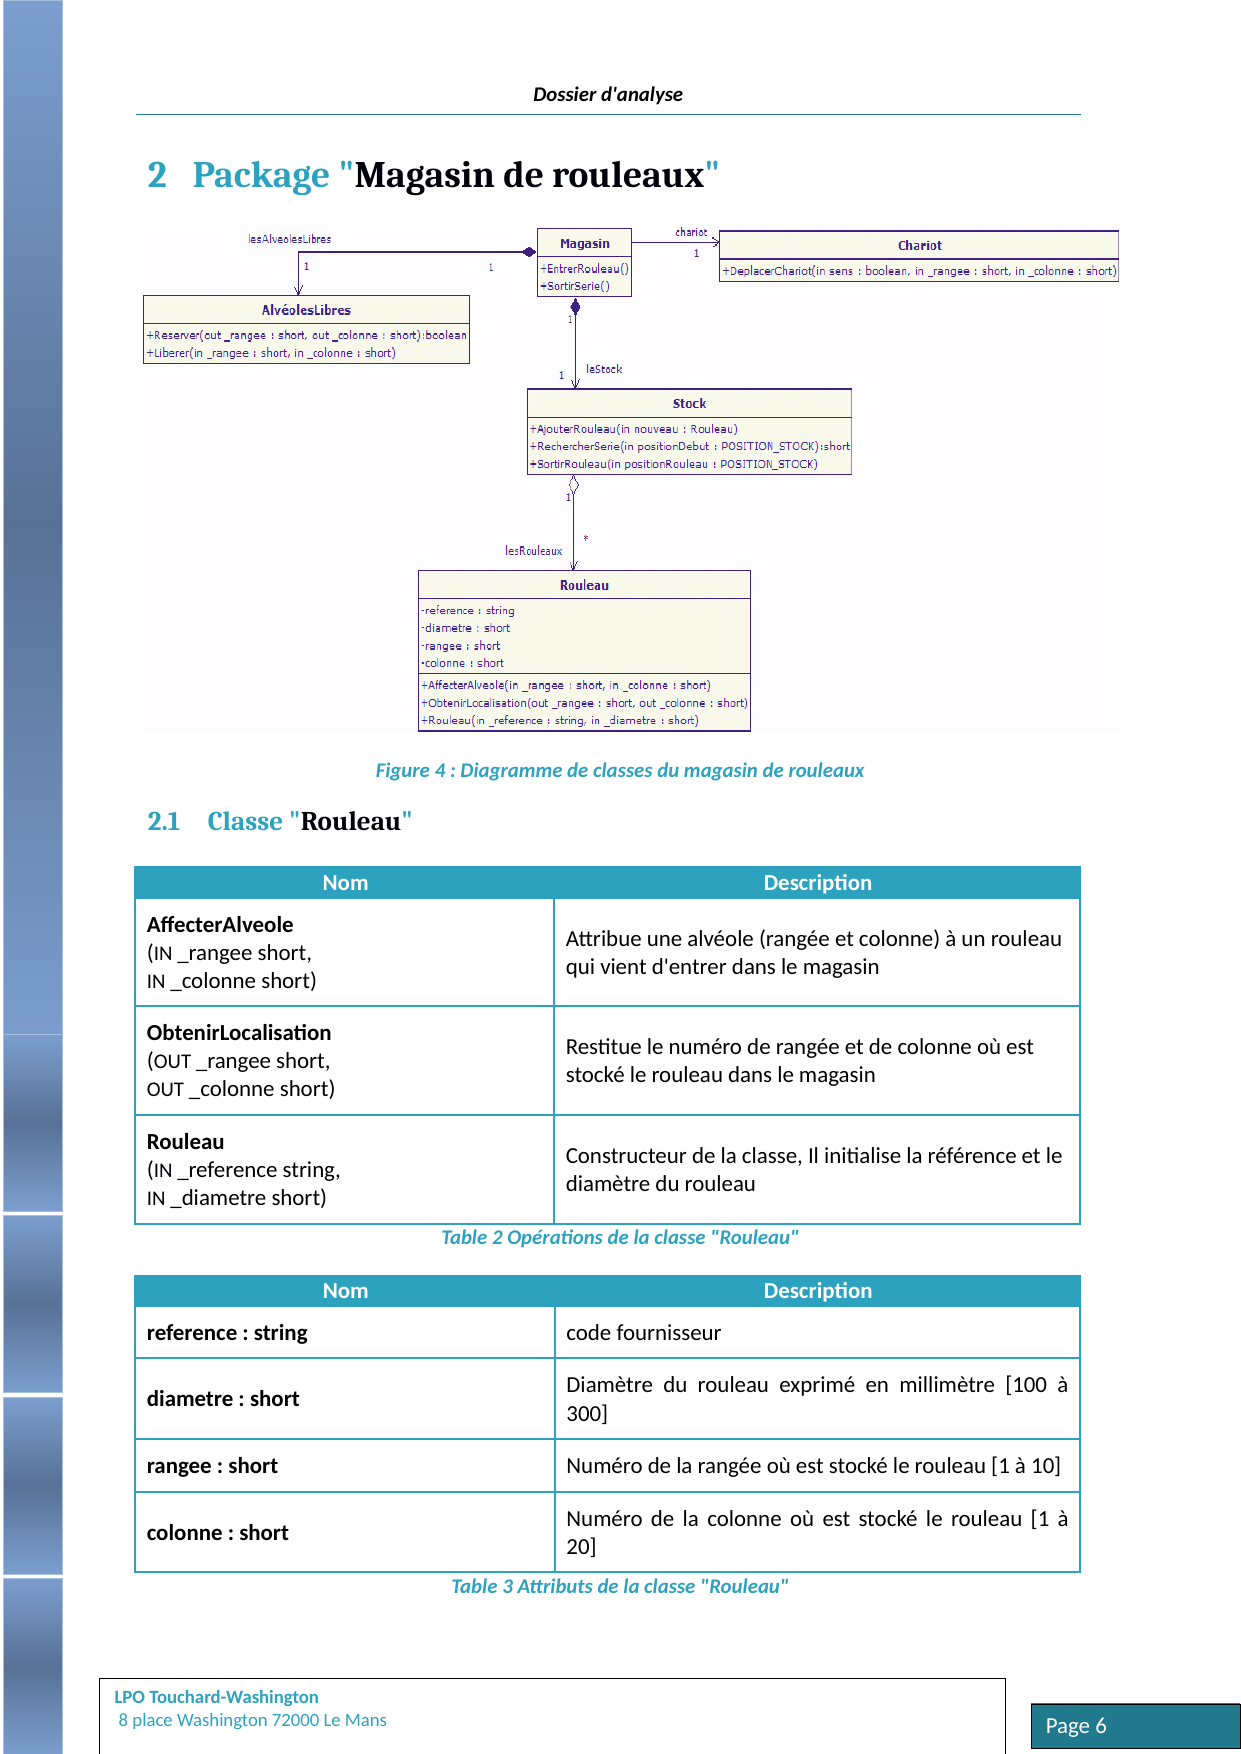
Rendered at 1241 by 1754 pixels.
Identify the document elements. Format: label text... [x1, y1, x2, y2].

table_cell rangee : short [136, 1440, 554, 1491]
table_cell ObtenirLocalisation (OUT _rangee short, OUT _colonne short) [136, 1007, 553, 1114]
table_cell AffecterAlveole (IN _rangee short, IN _colonne short) [136, 899, 553, 1005]
table_header Description [555, 1277, 1079, 1305]
table_cell Constructeur de la classe, Il initialise la référence et le diamètre du rouleau [555, 1116, 1079, 1222]
table_cell diametre : short [136, 1359, 554, 1438]
table_header Nom [136, 869, 554, 897]
table_header Nom [136, 1277, 555, 1305]
text Table 2 Opérations de la classe "Rouleau" [148, 1224, 1093, 1250]
table_cell colonne : short [136, 1493, 554, 1571]
subtitle Package "Magasin de rouleaux" [148, 153, 1093, 197]
table_cell Attribue une alvéole (rangée et colonne) à un rouleau qui vient d'entrer dans le magasin [555, 899, 1079, 1005]
text Figure 4 : Diagramme de classes du magasin de rouleaux [148, 757, 1093, 782]
subtitle Classe "Rouleau" [148, 806, 1093, 837]
table_cell Restitue le numéro de rangée et de colonne où est stocké le rouleau dans le magasin [555, 1007, 1079, 1114]
table_header Description [554, 869, 1079, 897]
table_cell code fournisseur [556, 1307, 1079, 1357]
table_cell reference : string [136, 1307, 554, 1357]
table_cell Rouleau (IN _reference string, IN _diametre short) [136, 1116, 553, 1222]
table_cell Numéro de la rangée où est stocké le rouleau [1 à 10] [556, 1440, 1079, 1491]
table_cell Numéro de la colonne où est stocké le rouleau [1 à 20] [556, 1493, 1079, 1571]
table_cell Diamètre du rouleau exprimé en millimètre [100 à 300] [556, 1359, 1079, 1438]
picture [143, 225, 1119, 732]
text Table 3 Attributs de la classe "Rouleau" [148, 1573, 1093, 1599]
